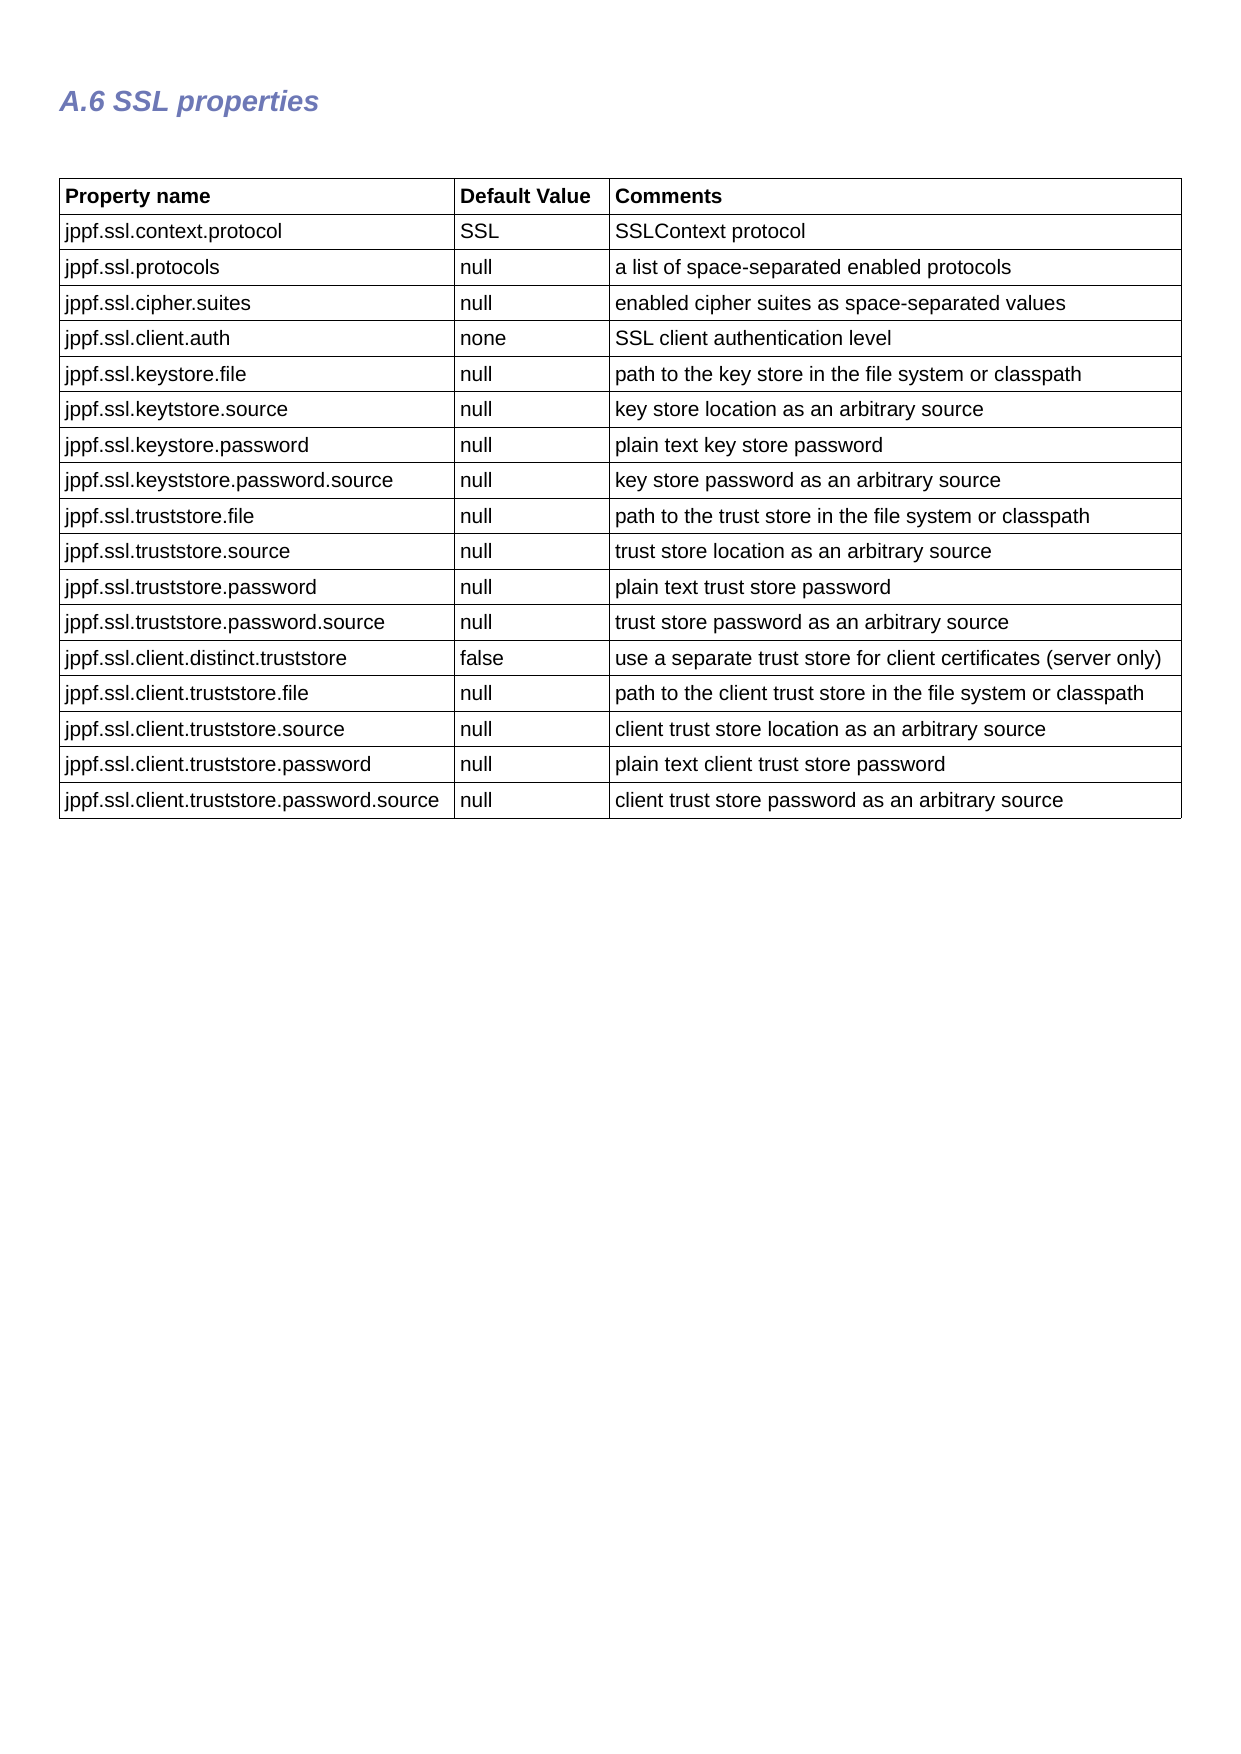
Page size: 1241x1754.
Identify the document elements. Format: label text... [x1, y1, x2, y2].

table_cell null [455, 250, 609, 284]
table_header Comments [610, 179, 1181, 213]
table_cell client trust store password as an arbitrary source [610, 783, 1181, 817]
table_cell jppf.ssl.client.truststore.source [60, 712, 454, 746]
table_cell SSL client authentication level [610, 321, 1181, 356]
table_cell jppf.ssl.keytstore.source [60, 392, 454, 427]
table_cell SSLContext protocol [610, 215, 1181, 249]
table_cell null [455, 463, 609, 498]
table_cell path to the trust store in the file system or classpath [610, 499, 1181, 533]
table_cell null [455, 499, 609, 533]
table_cell key store location as an arbitrary source [610, 392, 1181, 427]
table_cell null [455, 570, 609, 604]
table_cell null [455, 676, 609, 711]
table_cell jppf.ssl.client.truststore.password [60, 747, 454, 782]
table_cell jppf.ssl.keyststore.password.source [60, 463, 454, 498]
subtitle SSL properties [59, 84, 1181, 118]
table_cell null [455, 392, 609, 427]
table_cell jppf.ssl.protocols [60, 250, 454, 284]
table_cell none [455, 321, 609, 356]
table_cell null [455, 534, 609, 569]
table_cell a list of space-separated enabled protocols [610, 250, 1181, 284]
table_cell jppf.ssl.truststore.password.source [60, 605, 454, 640]
table_header Default Value [455, 179, 609, 213]
table_cell null [455, 605, 609, 640]
table_cell client trust store location as an arbitrary source [610, 712, 1181, 746]
table_cell SSL [455, 215, 609, 249]
table_cell use a separate trust store for client certificates (server only) [610, 641, 1181, 675]
table_cell key store password as an arbitrary source [610, 463, 1181, 498]
table_cell plain text client trust store password [610, 747, 1181, 782]
table_cell null [455, 747, 609, 782]
table_cell jppf.ssl.keystore.file [60, 357, 454, 391]
table_cell null [455, 712, 609, 746]
table_cell jppf.ssl.cipher.suites [60, 286, 454, 320]
table_cell jppf.ssl.keystore.password [60, 428, 454, 462]
table_cell trust store location as an arbitrary source [610, 534, 1181, 569]
table_cell null [455, 783, 609, 817]
table_cell jppf.ssl.client.truststore.password.source [60, 783, 454, 817]
table_header Property name [60, 179, 454, 213]
table_cell jppf.ssl.truststore.file [60, 499, 454, 533]
table_cell jppf.ssl.client.auth [60, 321, 454, 356]
table_cell trust store password as an arbitrary source [610, 605, 1181, 640]
table_cell null [455, 428, 609, 462]
table_cell path to the key store in the file system or classpath [610, 357, 1181, 391]
table_cell enabled cipher suites as space-separated values [610, 286, 1181, 320]
table_cell jppf.ssl.context.protocol [60, 215, 454, 249]
table_cell null [455, 357, 609, 391]
table_cell plain text key store password [610, 428, 1181, 462]
table_cell jppf.ssl.truststore.source [60, 534, 454, 569]
table_cell plain text trust store password [610, 570, 1181, 604]
table_cell jppf.ssl.truststore.password [60, 570, 454, 604]
table_cell false [455, 641, 609, 675]
table_cell jppf.ssl.client.truststore.file [60, 676, 454, 711]
table_cell null [455, 286, 609, 320]
table_cell jppf.ssl.client.distinct.truststore [60, 641, 454, 675]
table_cell path to the client trust store in the file system or classpath [610, 676, 1181, 711]
